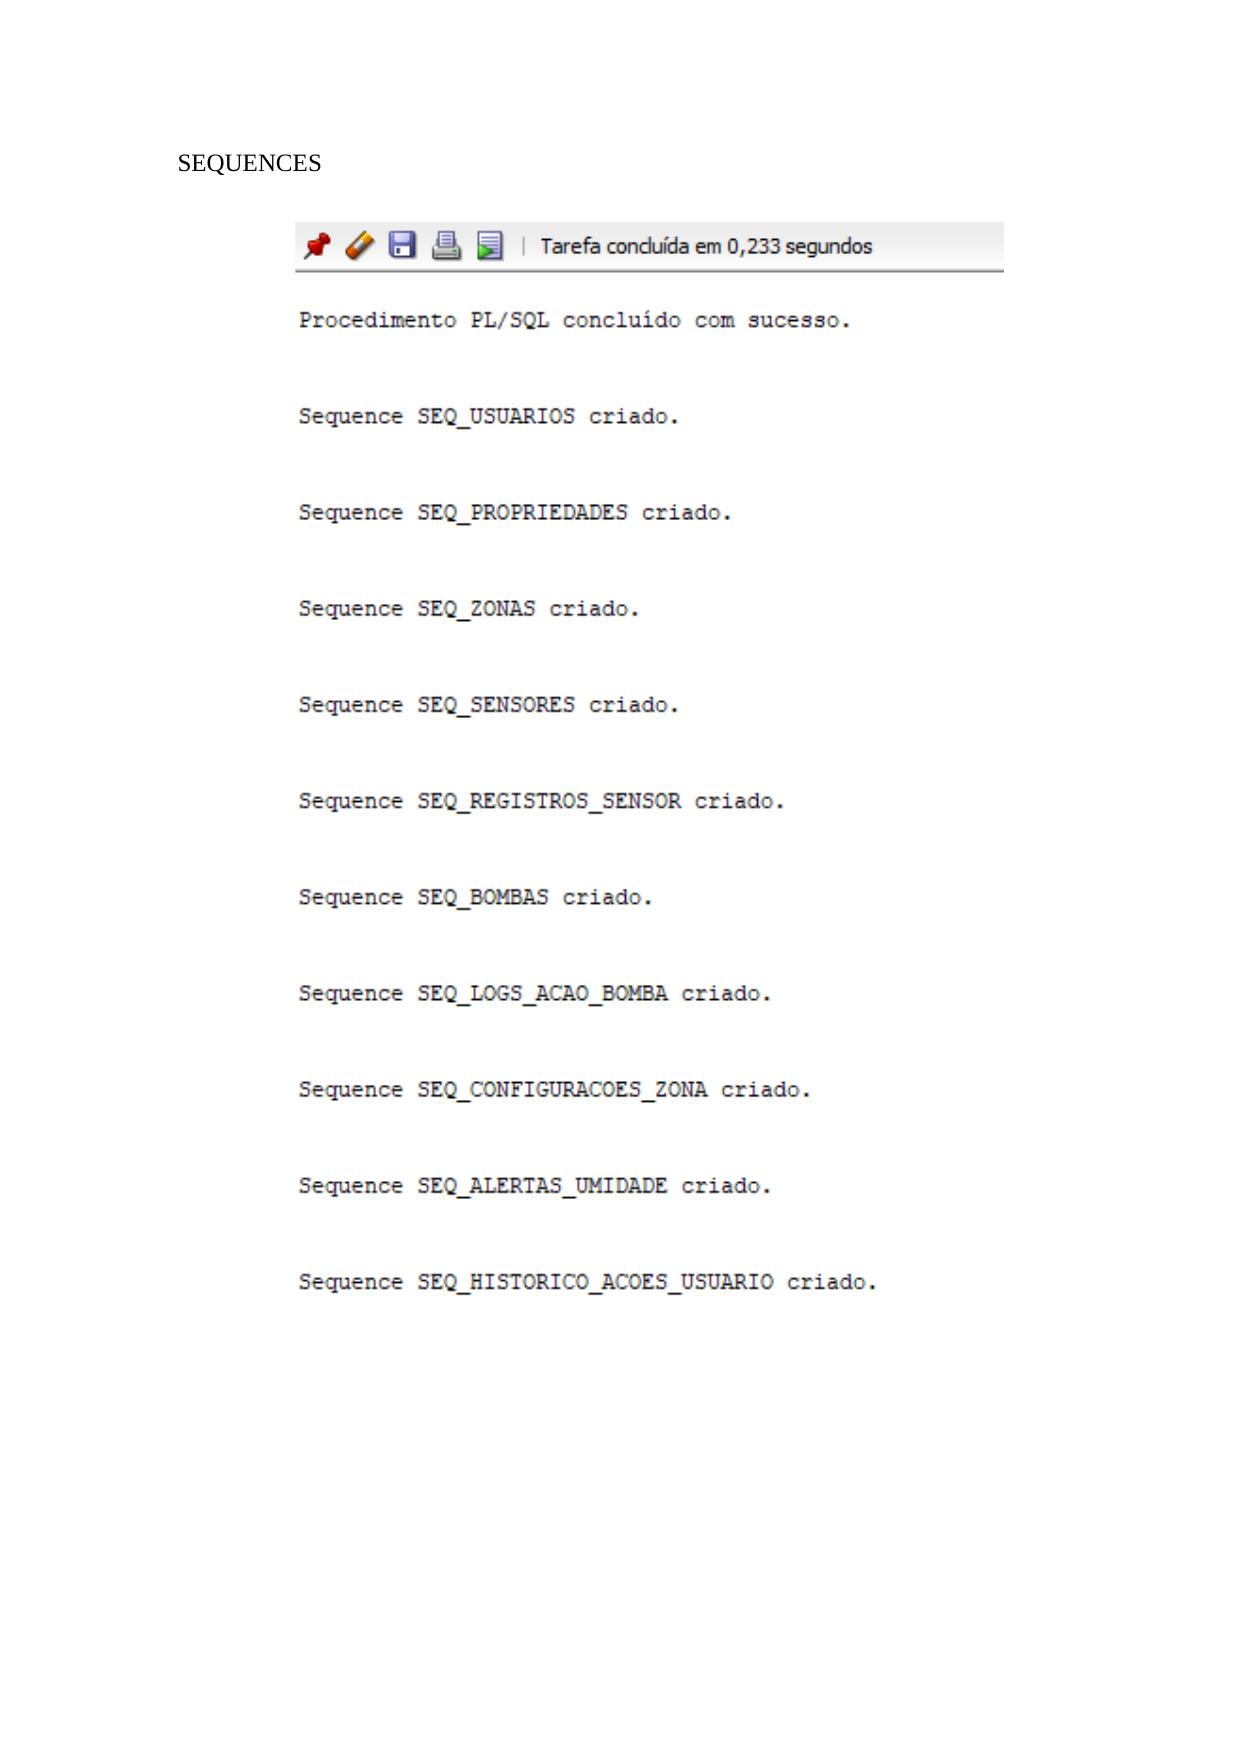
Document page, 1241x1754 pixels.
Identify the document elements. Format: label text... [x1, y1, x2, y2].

text SEQUENCES [177, 148, 1122, 177]
